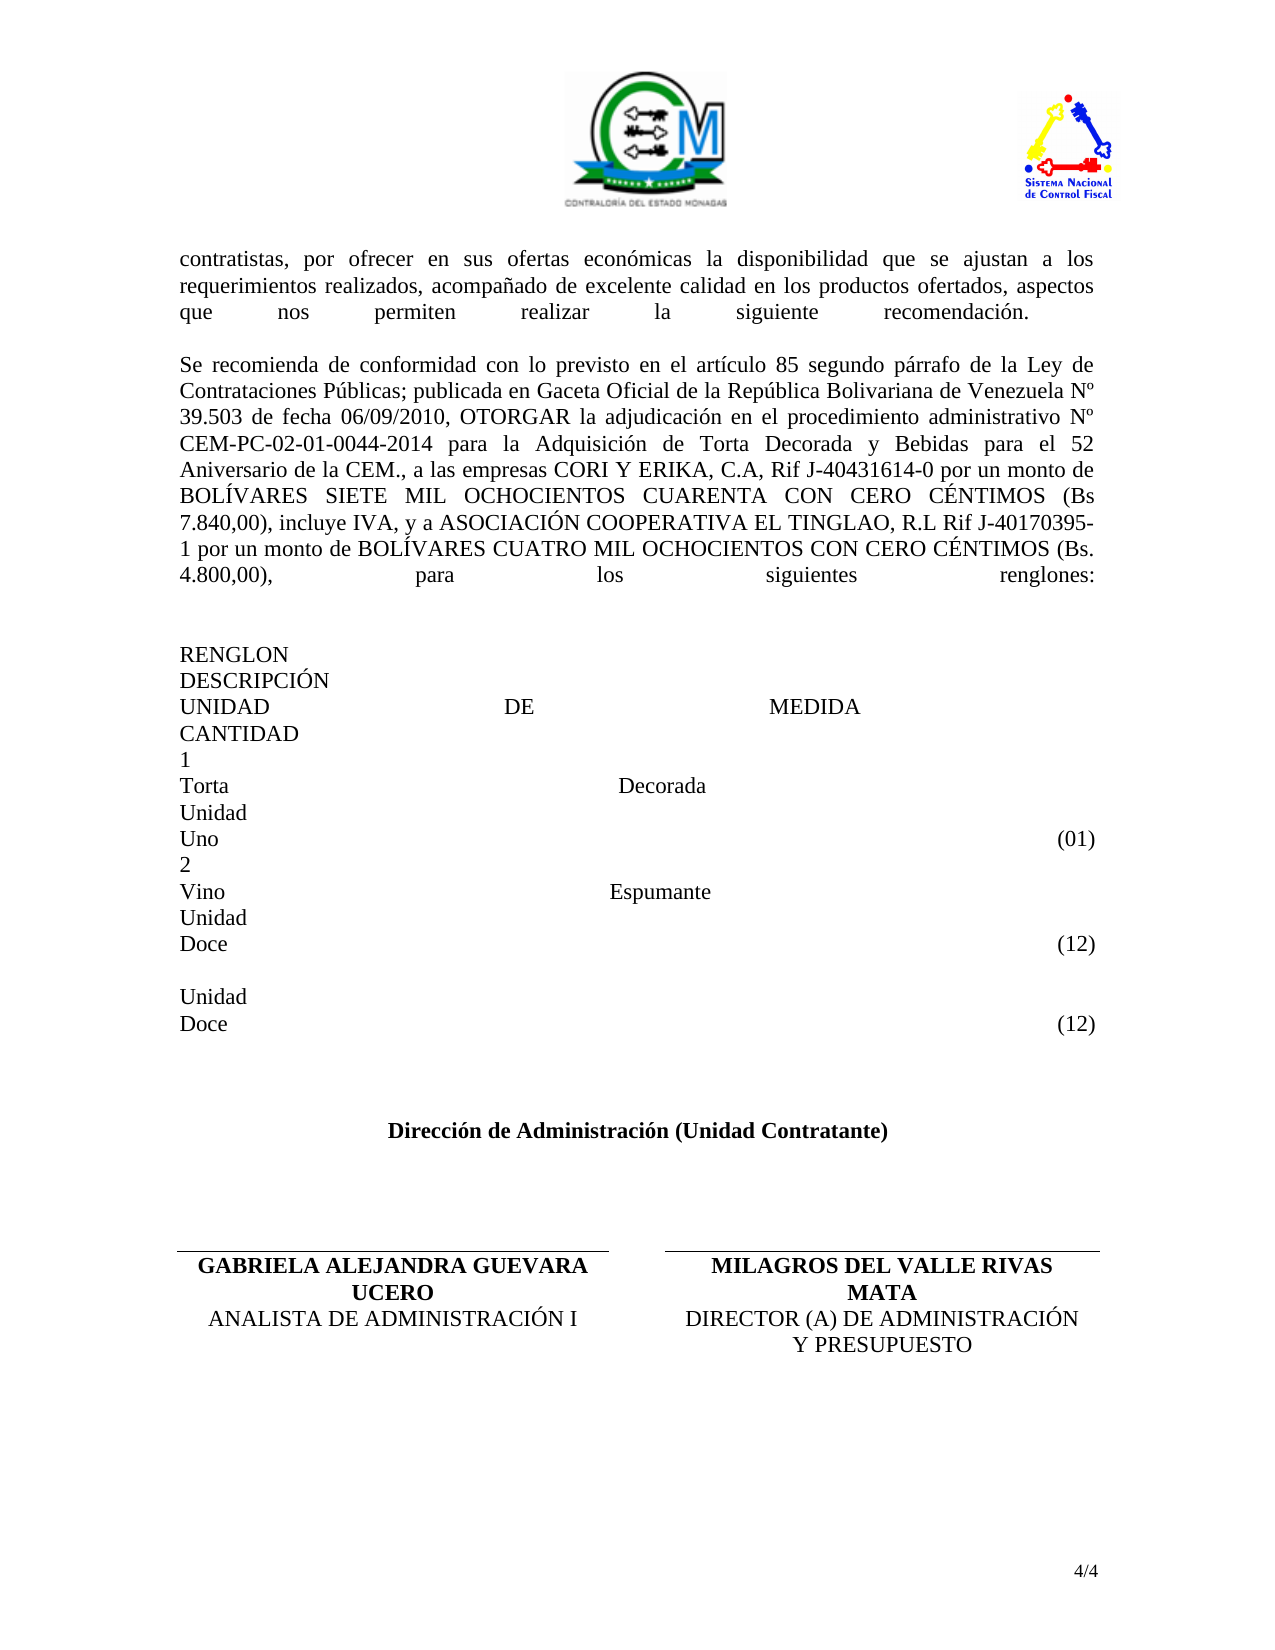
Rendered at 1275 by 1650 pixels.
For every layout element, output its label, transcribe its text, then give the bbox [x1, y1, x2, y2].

text contratistas, por ofrecer en sus ofertas económicas la disponibilidad que se ajustan a los requerimientos realizados, acompañado de excelente calidad en los productos ofertados, aspectos que nos permiten realizar la siguiente recomendación. Se recomienda de conformidad con lo previsto en el artículo 85 segundo párrafo de la Ley de Contrataciones Públicas; publicada en Gaceta Oficial de la República Bolivariana de Venezuela Nº 39.503 de fecha 06/09/2010, OTORGAR la adjudicación en el procedimiento administrativo Nº CEM-PC-02-01-0044-2014 para la Adquisición de Torta Decorada y Bebidas para el 52 Aniversario de la CEM., a las empresas CORI Y ERIKA, C.A, Rif J-40431614-0 por un monto de BOLÍVARES SIETE MIL OCHOCIENTOS CUARENTA CON CERO CÉNTIMOS (Bs 7.840,00), incluye IVA, y a ASOCIACIÓN COOPERATIVA EL TINGLAO, R.L Rif J-40170395-1 por un monto de BOLÍVARES CUATRO MIL OCHOCIENTOS CON CERO CÉNTIMOS (Bs. 4.800,00), para los siguientes renglones: RENGLON DESCRIPCIÓN UNIDAD DE MEDIDA CANTIDAD 1 Torta Decorada Unidad Uno (01) 2 Vino Espumante Unidad Doce (12) Unidad Doce (12) [179, 245, 1095, 1062]
table_header Dirección de Administración (Unidad Contratante) [178, 1118, 1098, 1170]
table_header MILAGROS DEL VALLE RIVAS MATA DIRECTOR (A) DE ADMINISTRACIÓN Y PRESUPUESTO [665, 1252, 1099, 1358]
picture [1017, 91, 1121, 201]
picture [562, 69, 730, 210]
table_header GABRIELA ALEJANDRA GUEVARA UCERO ANALISTA DE ADMINISTRACIÓN I [177, 1252, 608, 1358]
table_header [609, 1251, 665, 1358]
